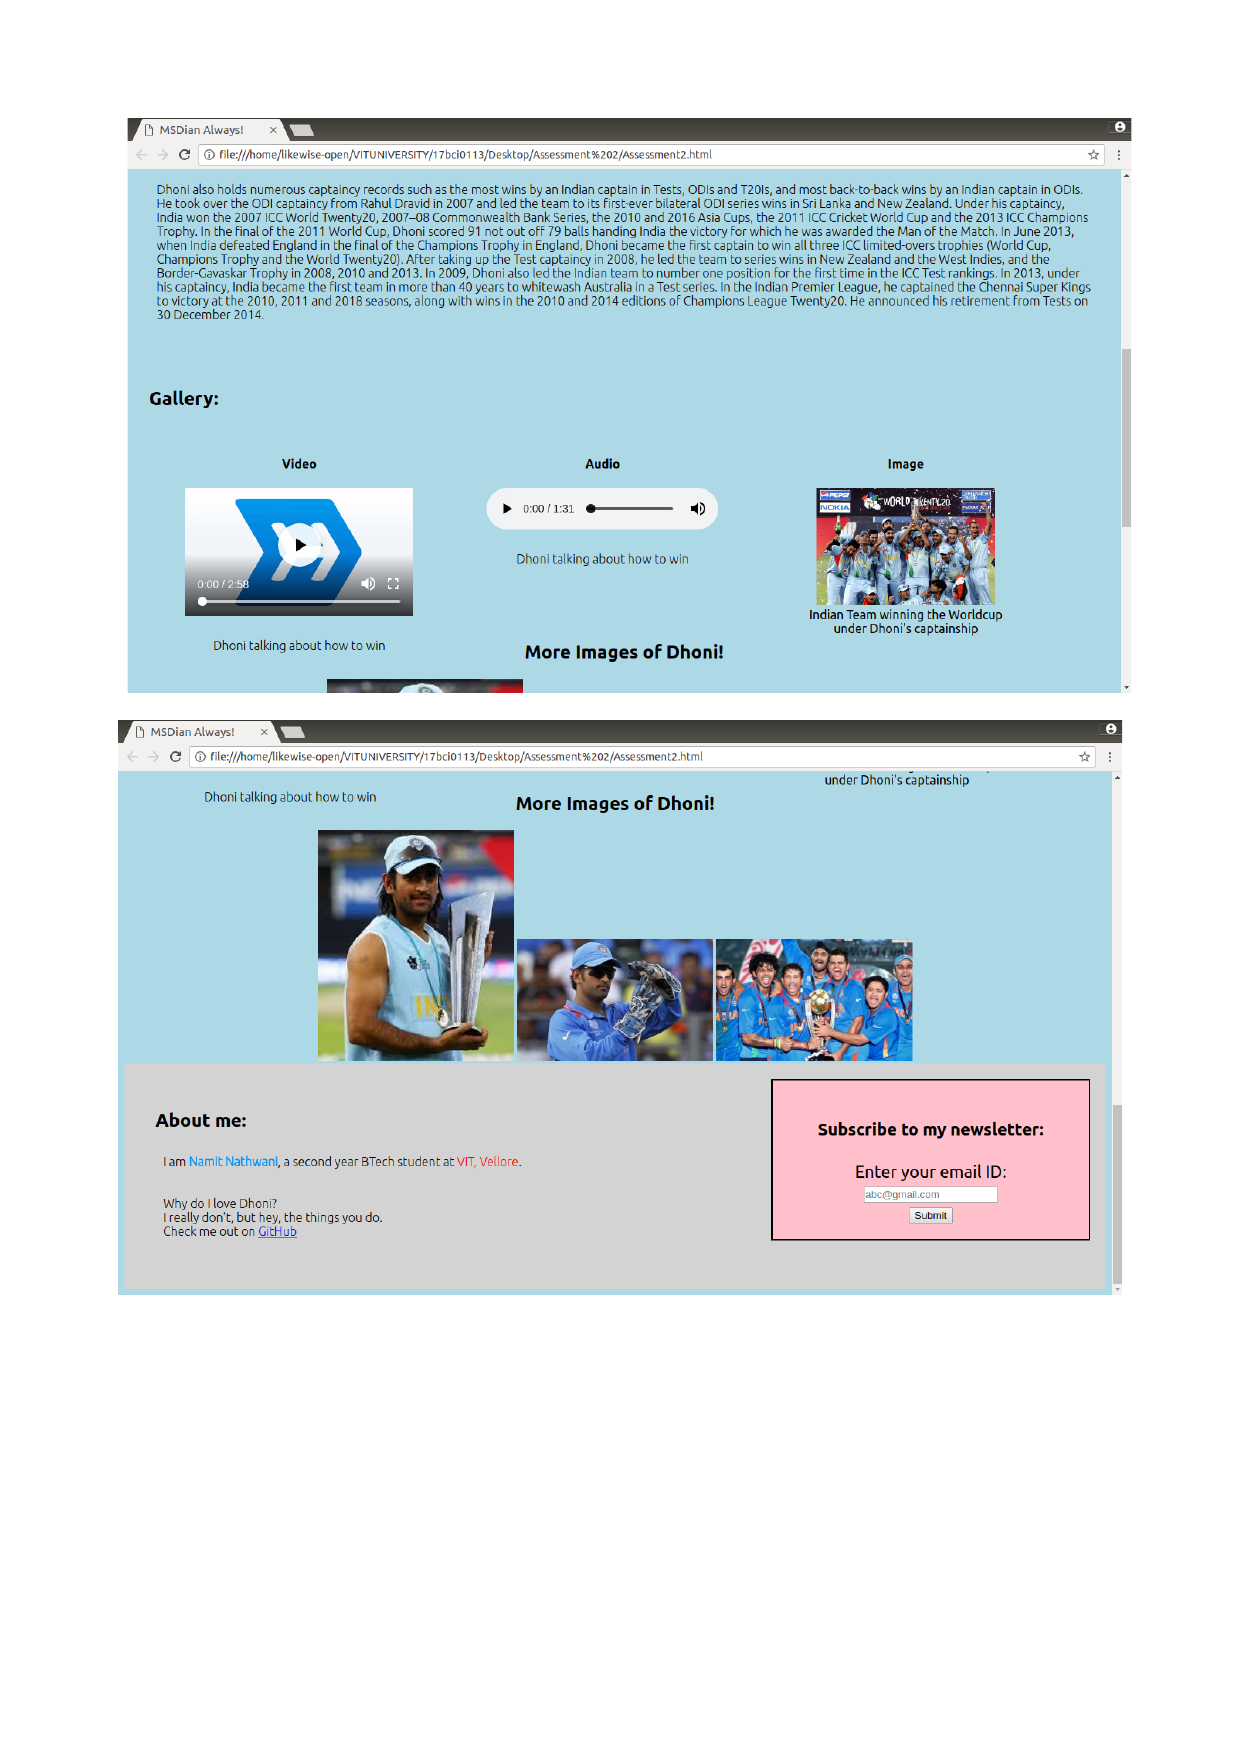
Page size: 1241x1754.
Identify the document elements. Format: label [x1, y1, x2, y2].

picture [127, 118, 1132, 693]
picture [118, 720, 1123, 1295]
